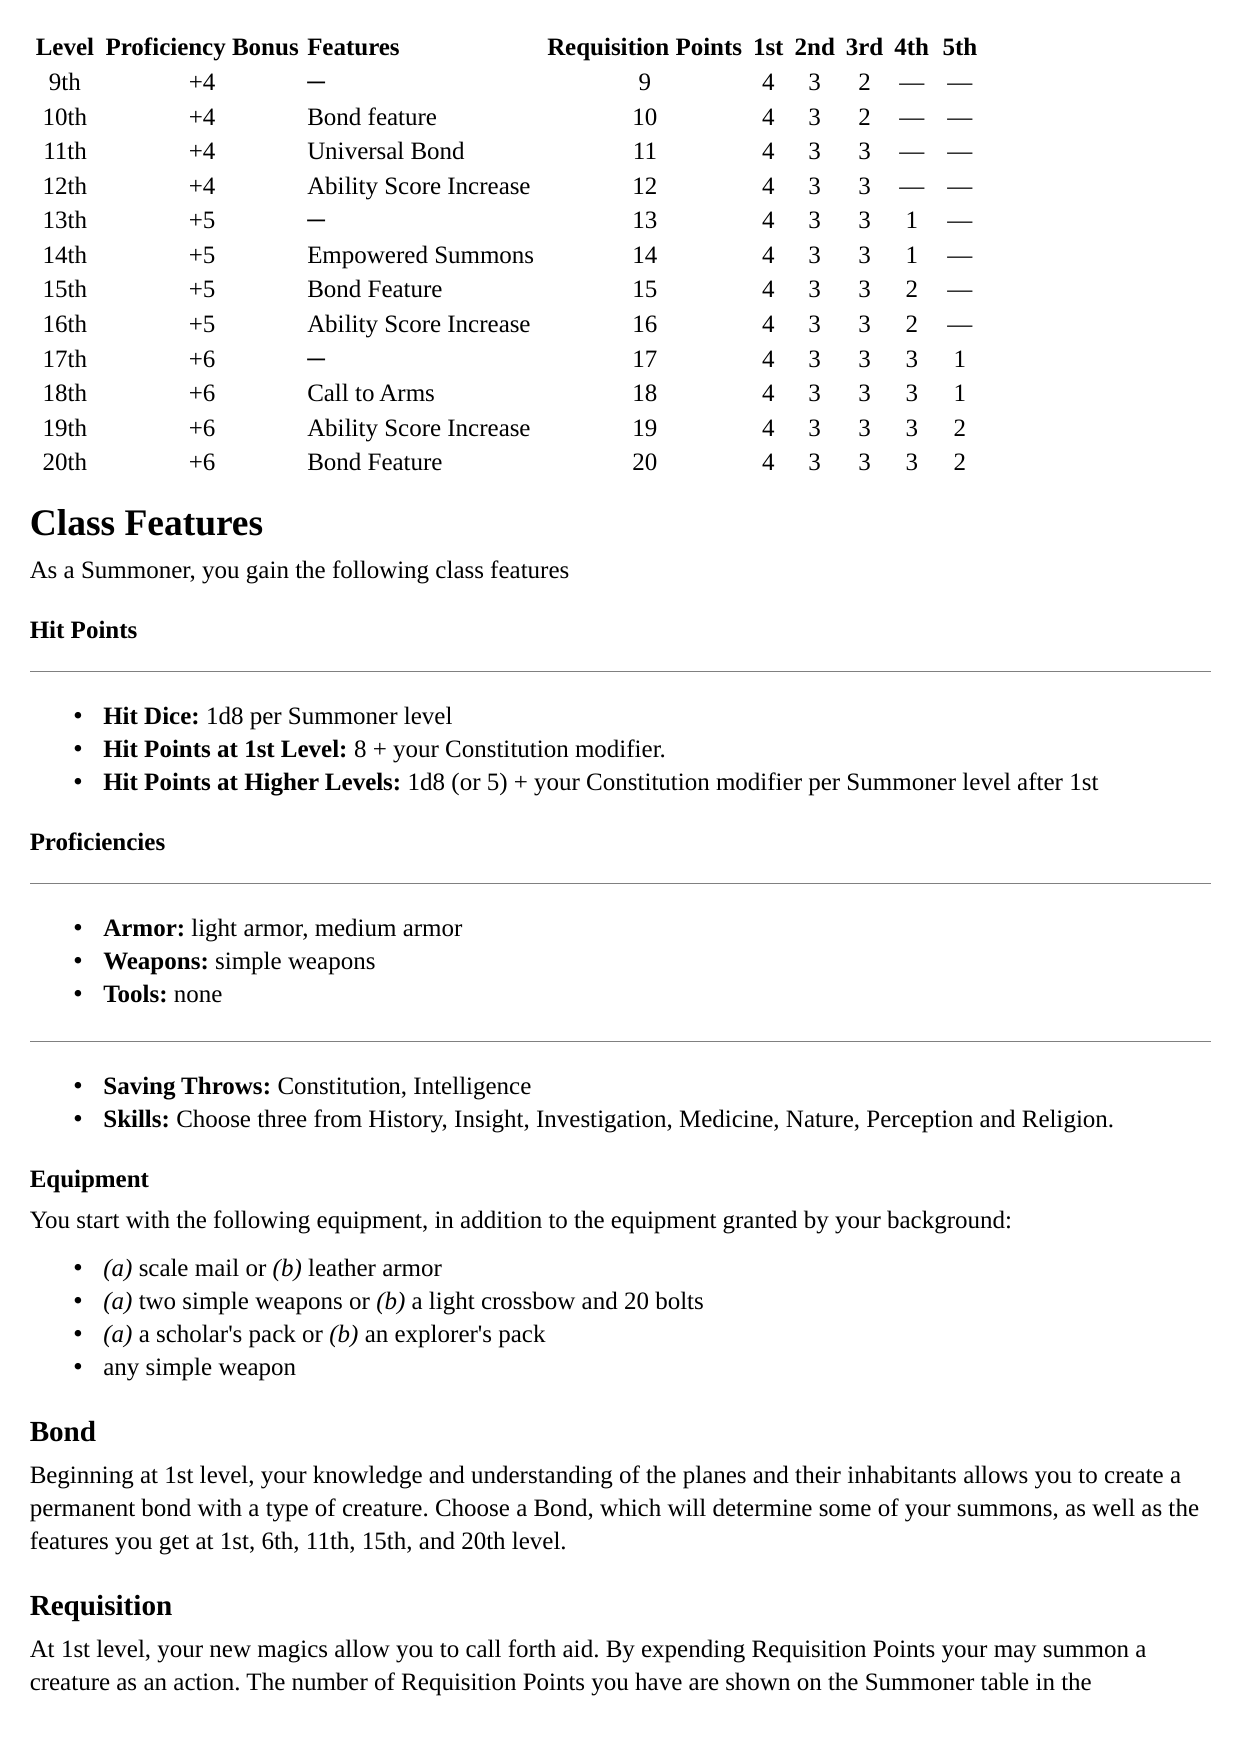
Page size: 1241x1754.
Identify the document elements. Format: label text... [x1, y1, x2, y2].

table_cell 19 [542, 410, 747, 444]
table_cell 4 [748, 203, 789, 237]
table_cell Ability Score Increase [304, 168, 542, 202]
table_cell +6 [100, 445, 304, 479]
table_cell +5 [100, 203, 304, 237]
list (a) a scholar's pack or (b) an explorer's pack [74, 1319, 1211, 1347]
table_cell 3 [840, 341, 889, 375]
table_cell 2 [934, 445, 985, 479]
table_cell 2 [840, 64, 889, 99]
table_cell 20 [542, 445, 747, 479]
table_cell Empowered Summons [304, 237, 542, 272]
table_cell 9 [542, 64, 747, 99]
table_cell +6 [100, 410, 304, 444]
table_cell 3 [789, 203, 840, 237]
table_cell 15th [30, 272, 100, 306]
table_cell ─ [304, 203, 542, 237]
table_cell 3 [789, 445, 840, 479]
table_cell +6 [100, 341, 304, 375]
table_cell 3 [840, 237, 889, 272]
table_cell 3 [789, 64, 840, 99]
table_cell 3 [840, 272, 889, 306]
table_cell 4 [748, 306, 789, 341]
table_cell +4 [100, 133, 304, 168]
table_cell 3 [840, 133, 889, 168]
table_cell ─ [304, 64, 542, 99]
table_cell 3 [789, 341, 840, 375]
table_header 2nd [789, 30, 840, 64]
table_cell — [934, 306, 985, 341]
list Saving Throws: Constitution, Intelligence [74, 1071, 1211, 1099]
table_header 5th [934, 30, 985, 64]
table_cell 14 [542, 237, 747, 272]
table_cell 17 [542, 341, 747, 375]
table_cell 4 [748, 375, 789, 410]
table_cell Bond feature [304, 99, 542, 133]
table_cell 2 [889, 306, 934, 341]
table_cell 3 [889, 341, 934, 375]
table_cell 3 [889, 410, 934, 444]
list Skills: Choose three from History, Insight, Investigation, Medicine, Nature, Perception and Religion. [74, 1104, 1211, 1132]
table_cell 4 [748, 445, 789, 479]
text As a Summoner, you gain the following class features [29, 556, 1211, 584]
subtitle Class Features [29, 500, 1211, 543]
table_cell 16 [542, 306, 747, 341]
table_cell 3 [789, 375, 840, 410]
table_cell 3 [840, 410, 889, 444]
table_cell 11th [30, 133, 100, 168]
subtitle Equipment [29, 1164, 1211, 1193]
table_cell 2 [889, 272, 934, 306]
table_cell 3 [789, 168, 840, 202]
table_cell 3 [840, 306, 889, 341]
table_cell 17th [30, 341, 100, 375]
table_cell 3 [840, 375, 889, 410]
table_cell — [889, 168, 934, 202]
list Hit Points at Higher Levels: 1d8 (or 5) + your Constitution modifier per Summoner level after 1st [74, 767, 1211, 796]
table_cell +5 [100, 237, 304, 272]
table_cell Bond Feature [304, 272, 542, 306]
table_cell 4 [748, 133, 789, 168]
table_cell 1 [934, 341, 985, 375]
table_cell — [934, 203, 985, 237]
table_cell 2 [840, 99, 889, 133]
subtitle Proficiencies [29, 827, 1211, 856]
table_cell 3 [889, 375, 934, 410]
table_cell 3 [840, 445, 889, 479]
table_cell Bond Feature [304, 445, 542, 479]
table_cell 3 [789, 306, 840, 341]
list any simple weapon [74, 1352, 1211, 1381]
subtitle Requisition [29, 1588, 1211, 1622]
table_cell 3 [789, 133, 840, 168]
table_cell Ability Score Increase [304, 410, 542, 444]
table_cell +4 [100, 168, 304, 202]
list Hit Dice: 1d8 per Summoner level [74, 701, 1211, 730]
table_cell ─ [304, 341, 542, 375]
table_cell — [934, 237, 985, 272]
table_cell 1 [889, 237, 934, 272]
text Beginning at 1st level, your knowledge and understanding of the planes and their inhabitants allows you to create a permanent bond with a type of creature. Choose a Bond, which will determine some of your summons, as well as the features you get at 1st, 6th, 11th, 15th, and 20th level. [29, 1460, 1211, 1555]
table_cell 16th [30, 306, 100, 341]
table_cell +4 [100, 64, 304, 99]
table_header 4th [889, 30, 934, 64]
table_cell 3 [789, 237, 840, 272]
table_cell +5 [100, 306, 304, 341]
list Tools: none [74, 979, 1211, 1008]
table_header 3rd [840, 30, 889, 64]
table_cell — [934, 272, 985, 306]
table_cell 4 [748, 64, 789, 99]
table_header Level [30, 30, 100, 64]
table_cell — [934, 64, 985, 99]
table_cell 12 [542, 168, 747, 202]
table_header Proficiency Bonus [100, 30, 304, 64]
table_cell 2 [934, 410, 985, 444]
table_cell — [934, 133, 985, 168]
table_cell 3 [889, 445, 934, 479]
table_cell +5 [100, 272, 304, 306]
table_cell 4 [748, 168, 789, 202]
table_cell 4 [748, 99, 789, 133]
table_cell 12th [30, 168, 100, 202]
table_cell Call to Arms [304, 375, 542, 410]
table_cell — [889, 64, 934, 99]
table_cell — [934, 99, 985, 133]
table_cell 4 [748, 237, 789, 272]
table_cell 13 [542, 203, 747, 237]
table_cell 4 [748, 272, 789, 306]
list Weapons: simple weapons [74, 946, 1211, 974]
list (a) two simple weapons or (b) a light crossbow and 20 bolts [74, 1286, 1211, 1314]
table_cell 3 [789, 410, 840, 444]
table_cell Ability Score Increase [304, 306, 542, 341]
table_cell 10 [542, 99, 747, 133]
table_cell 4 [748, 341, 789, 375]
subtitle Bond [29, 1414, 1211, 1447]
table_header Requisition Points [542, 30, 747, 64]
subtitle Hit Points [29, 616, 1211, 644]
table_cell 14th [30, 237, 100, 272]
table_header Features [304, 30, 542, 64]
table_cell 3 [840, 203, 889, 237]
list Hit Points at 1st Level: 8 + your Constitution modifier. [74, 734, 1211, 763]
table_cell 11 [542, 133, 747, 168]
table_cell 18th [30, 375, 100, 410]
table_cell 15 [542, 272, 747, 306]
table_header 1st [748, 30, 789, 64]
table_cell 1 [889, 203, 934, 237]
text At 1st level, your new magics allow you to call forth aid. By expending Requisition Points your may summon a creature as an action. The number of Requisition Points you have are shown on the Summoner table in the [29, 1634, 1211, 1696]
table_cell — [889, 99, 934, 133]
table_cell 9th [30, 64, 100, 99]
table_cell +4 [100, 99, 304, 133]
table_cell Universal Bond [304, 133, 542, 168]
table_cell 3 [789, 99, 840, 133]
table_cell 13th [30, 203, 100, 237]
text You start with the following equipment, in addition to the equipment granted by your background: [29, 1205, 1211, 1234]
list Armor: light armor, medium armor [74, 913, 1211, 942]
table_cell 19th [30, 410, 100, 444]
table_cell 10th [30, 99, 100, 133]
table_cell 3 [840, 168, 889, 202]
table_cell 20th [30, 445, 100, 479]
table_cell +6 [100, 375, 304, 410]
table_cell 3 [789, 272, 840, 306]
table_cell — [889, 133, 934, 168]
table_cell 1 [934, 375, 985, 410]
table_cell 4 [748, 410, 789, 444]
list (a) scale mail or (b) leather armor [74, 1253, 1211, 1281]
table_cell — [934, 168, 985, 202]
table_cell 18 [542, 375, 747, 410]
